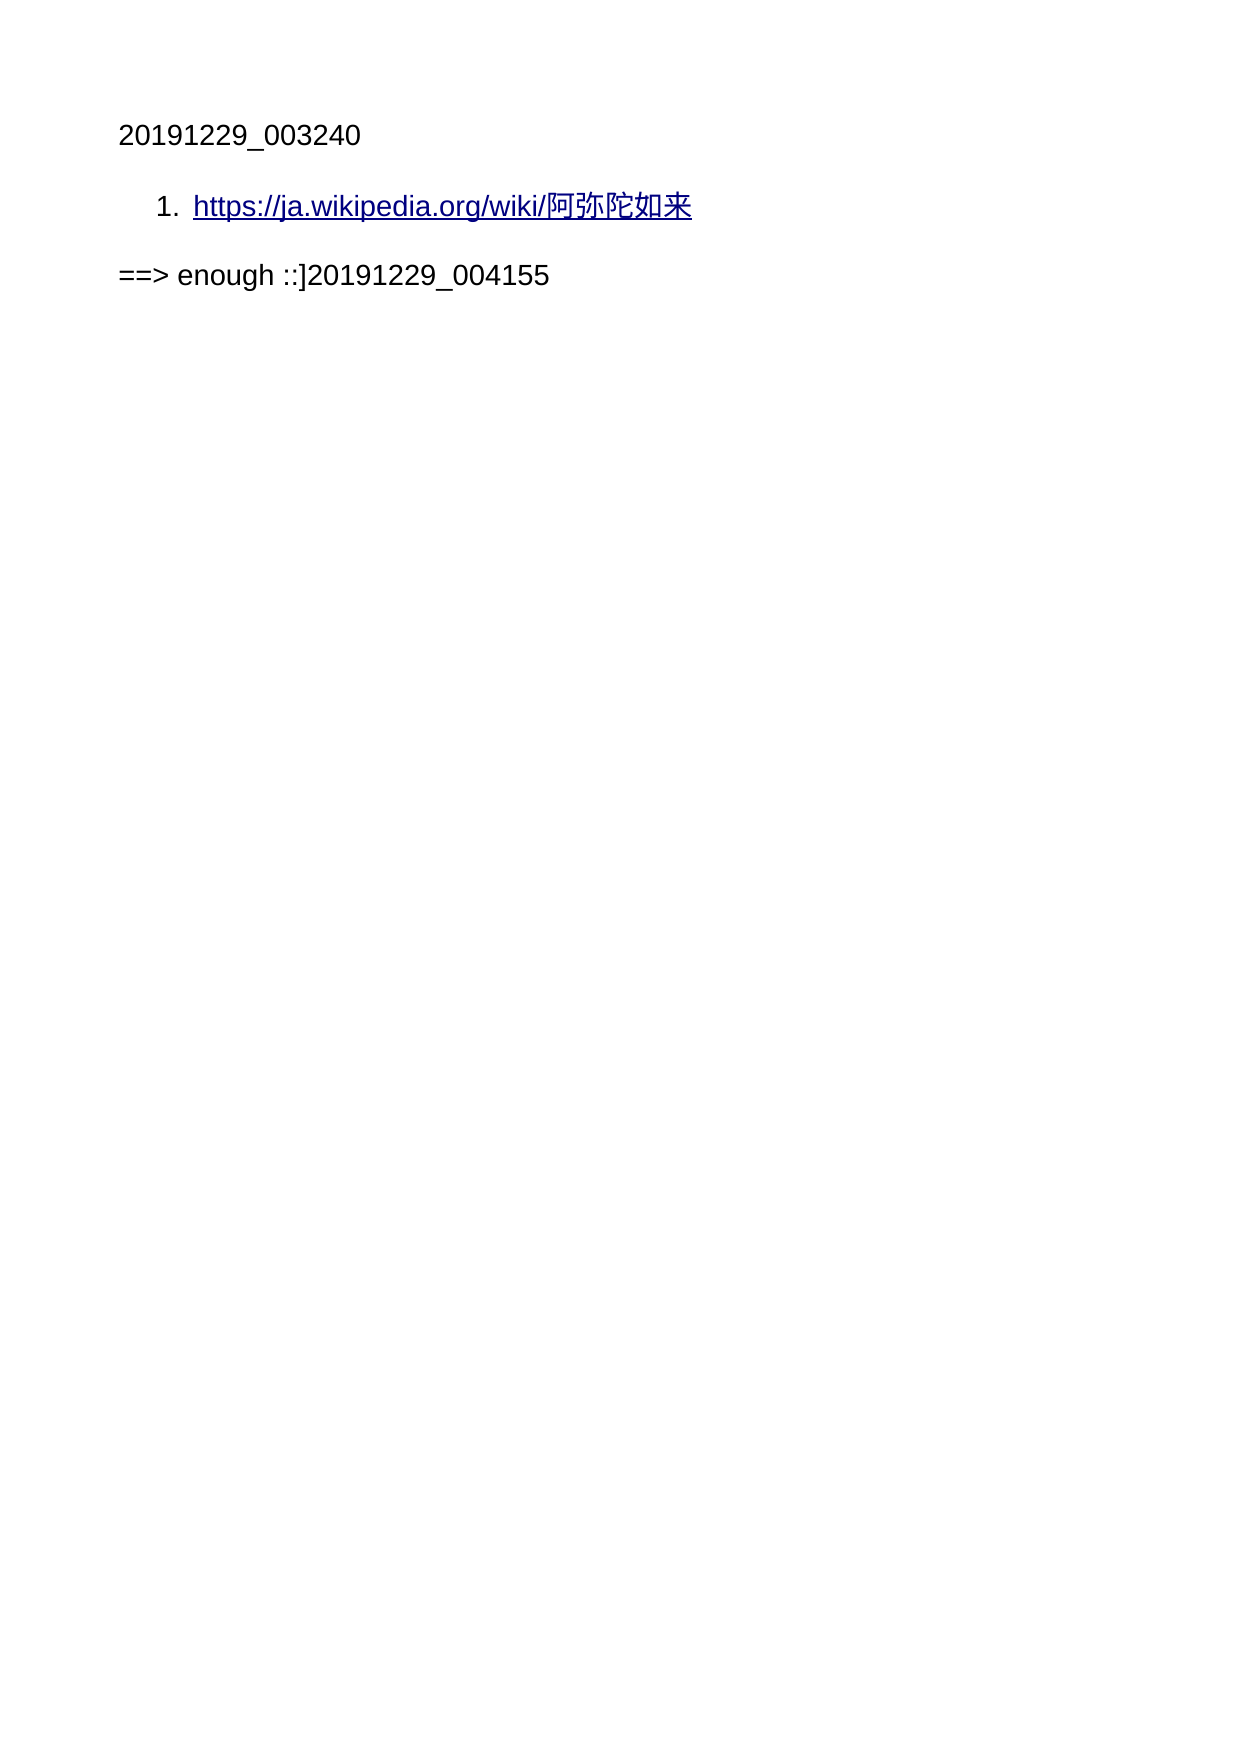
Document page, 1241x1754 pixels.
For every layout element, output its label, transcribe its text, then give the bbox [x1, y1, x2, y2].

list https://ja.wikipedia.org/wiki/阿弥陀如来 [156, 185, 1122, 225]
text ==> enough ::]20191229_004155 [118, 258, 1122, 292]
text 20191229_003240 [118, 118, 1122, 152]
